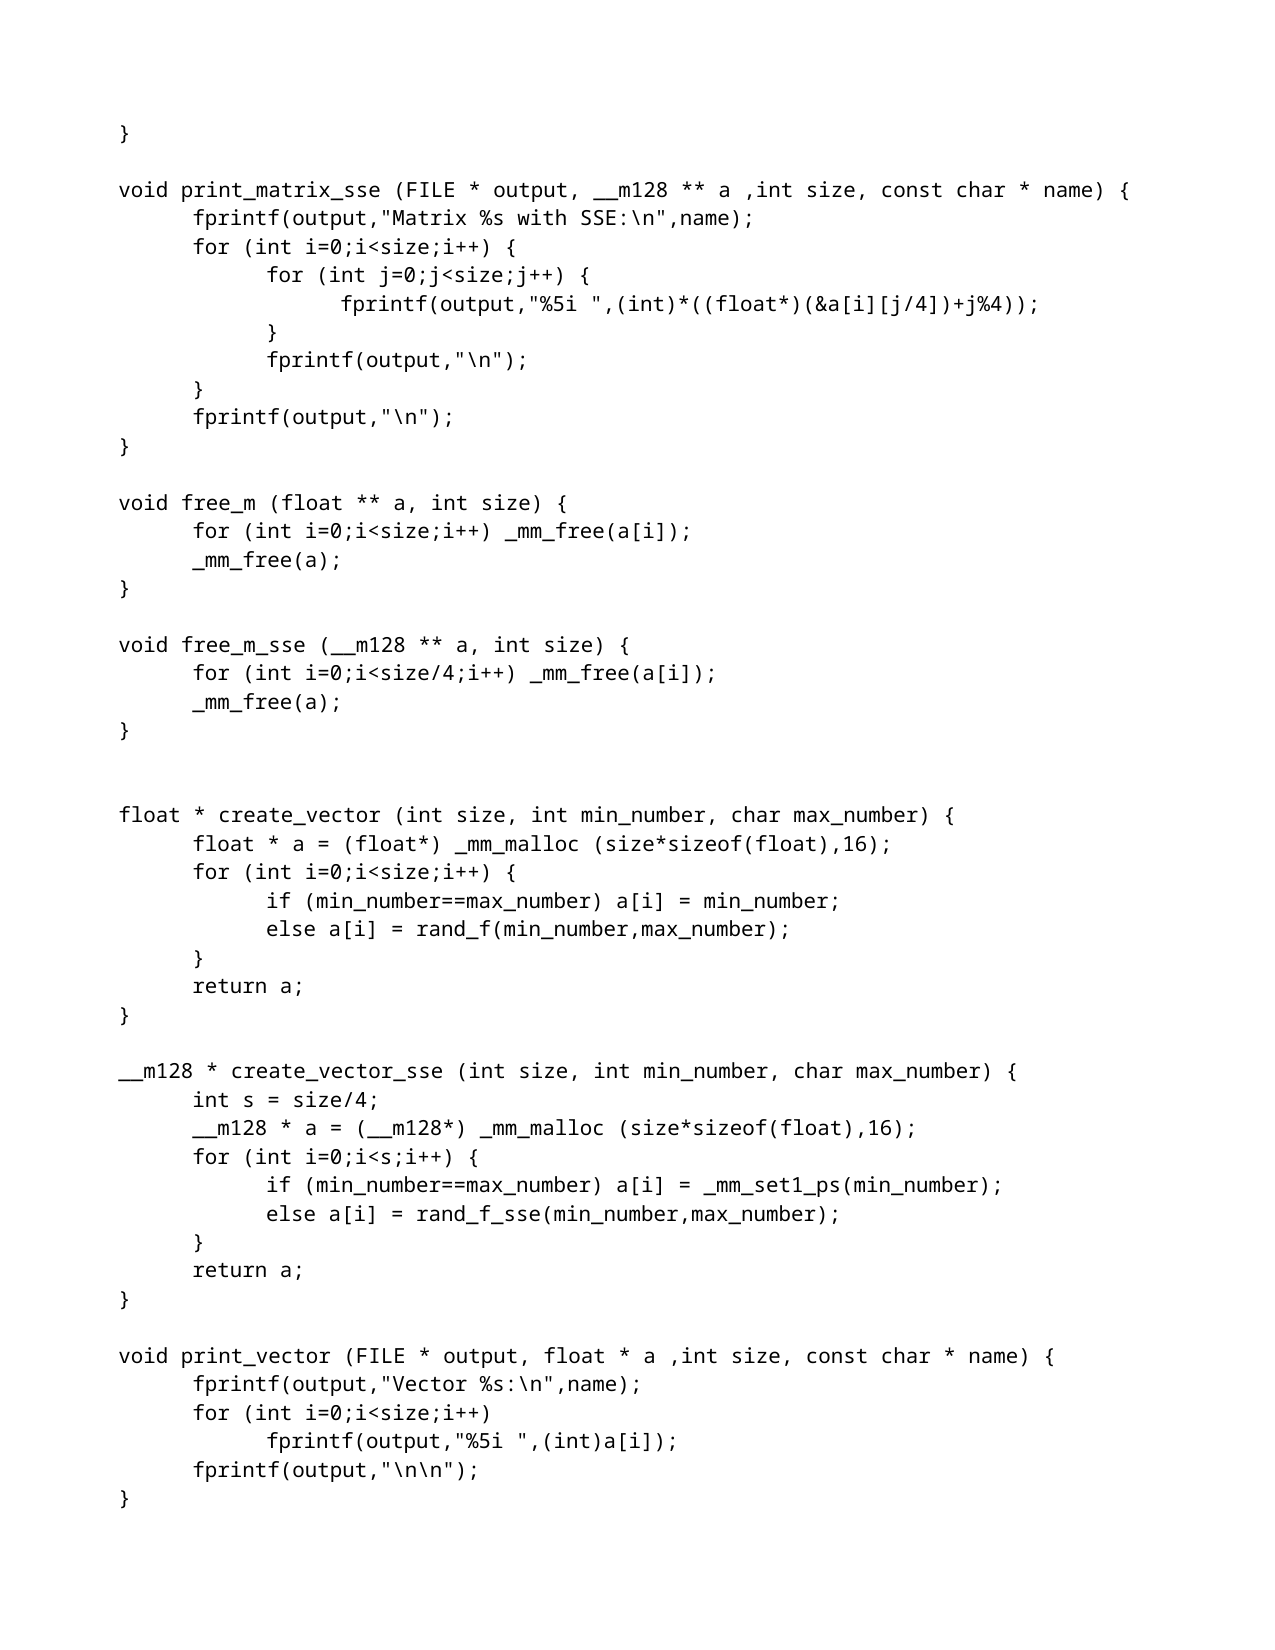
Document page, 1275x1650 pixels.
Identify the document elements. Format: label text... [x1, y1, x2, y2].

text void free_m_sse (__m128 ** a, int size) { [118, 630, 1157, 658]
text } [118, 715, 1157, 744]
text } [118, 573, 1157, 602]
text } [118, 317, 1157, 346]
text __m128 * create_vector_sse (int size, int min_number, char max_number) { [118, 1057, 1157, 1085]
text fprintf(output,"%5i ",(int)*((float*)(&a[i][j/4])+j%4)); [118, 289, 1157, 317]
text fprintf(output,"Matrix %s with SSE:\n",name); [118, 203, 1157, 232]
text __m128 * a = (__m128*) _mm_malloc (size*sizeof(float),16); [118, 1113, 1157, 1142]
text } [118, 118, 1157, 147]
text void print_matrix_sse (FILE * output, __m128 ** a ,int size, const char * name) { [118, 175, 1157, 203]
text } [118, 374, 1157, 402]
text } [118, 1227, 1157, 1256]
text return a; [118, 971, 1157, 1000]
text else a[i] = rand_f_sse(min_number,max_number); [118, 1199, 1157, 1227]
text _mm_free(a); [118, 545, 1157, 573]
text float * a = (float*) _mm_malloc (size*sizeof(float),16); [118, 829, 1157, 857]
text else a[i] = rand_f(min_number,max_number); [118, 914, 1157, 943]
text } [118, 1284, 1157, 1312]
text } [118, 431, 1157, 459]
text } [118, 1000, 1157, 1028]
text if (min_number==max_number) a[i] = _mm_set1_ps(min_number); [118, 1170, 1157, 1199]
text void free_m (float ** a, int size) { [118, 488, 1157, 516]
text fprintf(output,"%5i ",(int)a[i]); [118, 1426, 1157, 1455]
text _mm_free(a); [118, 687, 1157, 715]
text for (int i=0;i<size;i++) { [118, 857, 1157, 886]
text for (int j=0;j<size;j++) { [118, 260, 1157, 289]
text for (int i=0;i<size/4;i++) _mm_free(a[i]); [118, 658, 1157, 687]
text fprintf(output,"\n"); [118, 402, 1157, 431]
text float * create_vector (int size, int min_number, char max_number) { [118, 801, 1157, 829]
text for (int i=0;i<size;i++) { [118, 232, 1157, 260]
text for (int i=0;i<size;i++) [118, 1398, 1157, 1426]
text for (int i=0;i<size;i++) _mm_free(a[i]); [118, 516, 1157, 545]
text fprintf(output,"\n\n"); [118, 1455, 1157, 1483]
text if (min_number==max_number) a[i] = min_number; [118, 886, 1157, 914]
text fprintf(output,"Vector %s:\n",name); [118, 1369, 1157, 1398]
text } [118, 1483, 1157, 1512]
text fprintf(output,"\n"); [118, 346, 1157, 374]
text return a; [118, 1256, 1157, 1284]
text } [118, 943, 1157, 971]
text void print_vector (FILE * output, float * a ,int size, const char * name) { [118, 1341, 1157, 1369]
text for (int i=0;i<s;i++) { [118, 1142, 1157, 1170]
text int s = size/4; [118, 1085, 1157, 1113]
